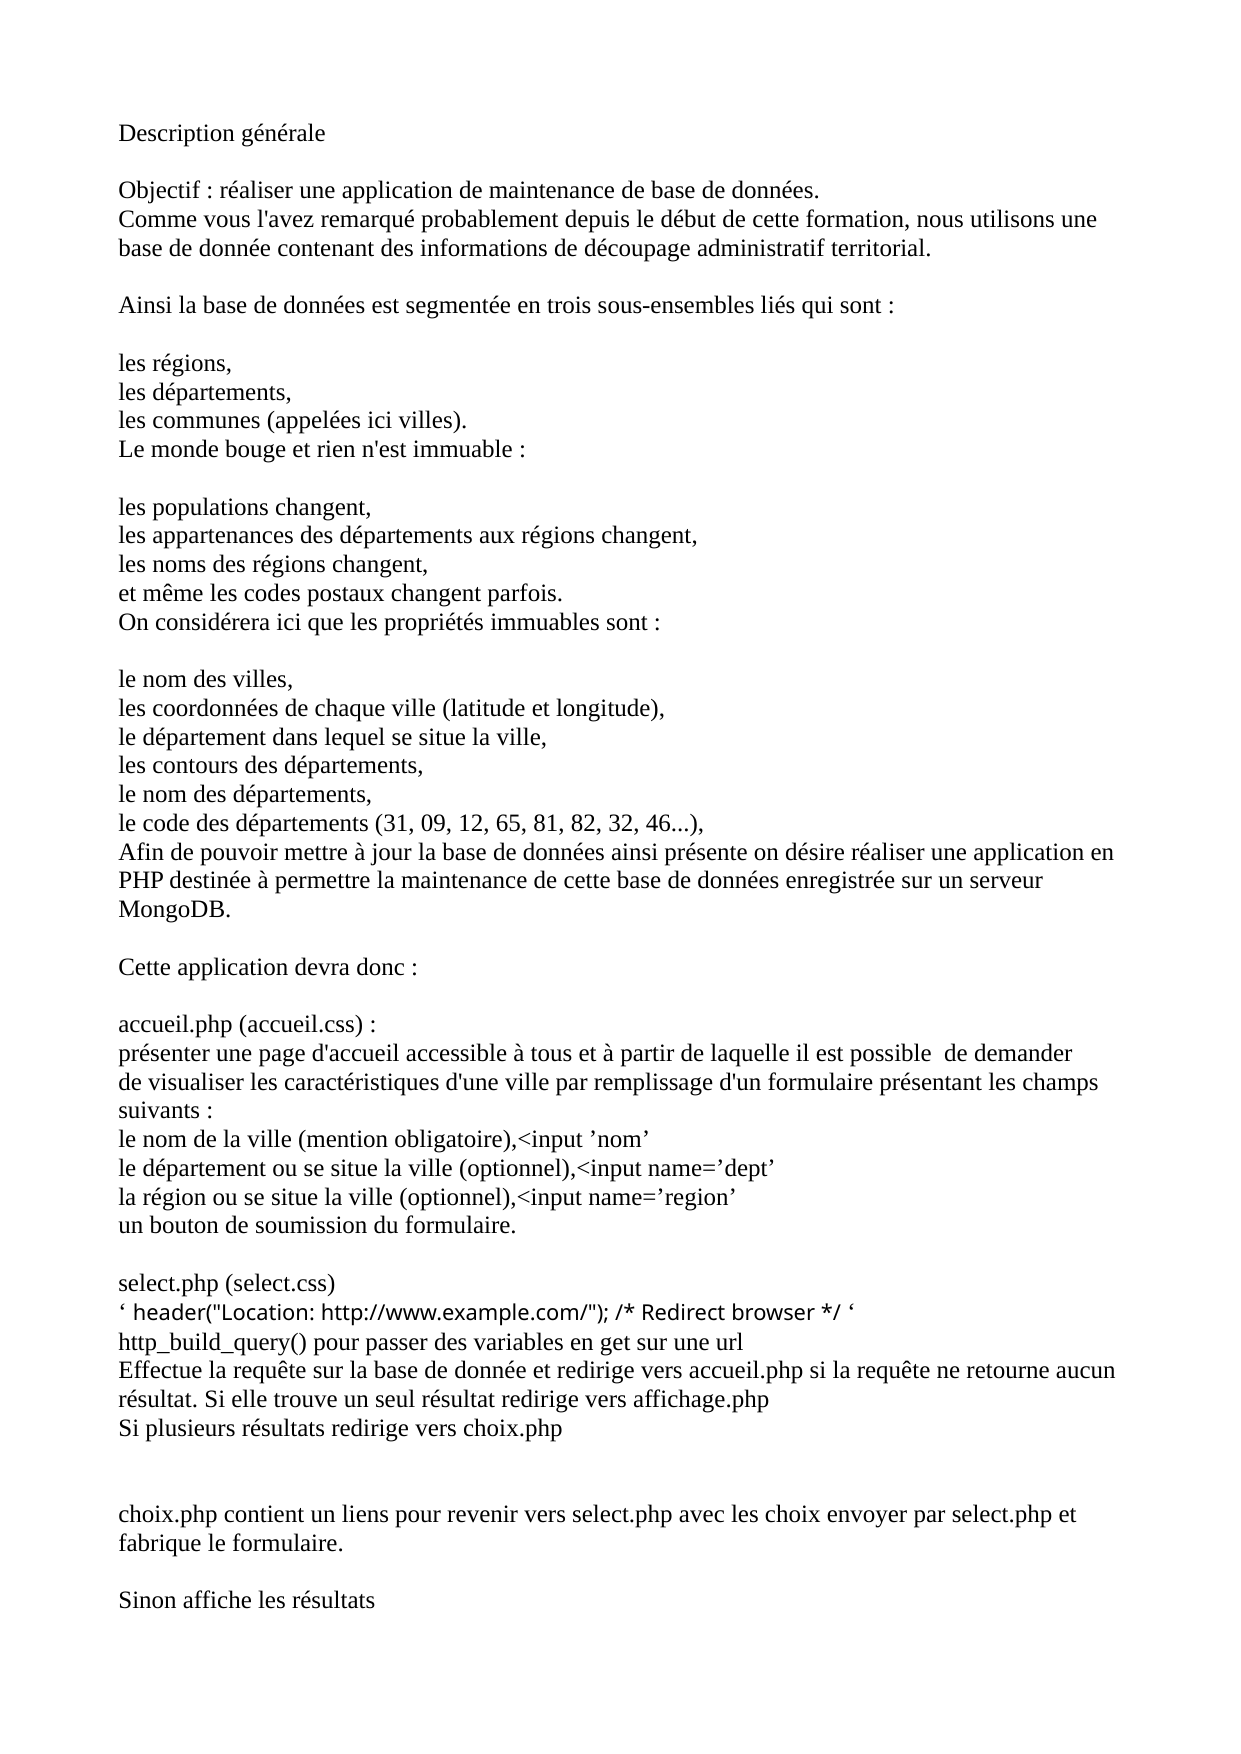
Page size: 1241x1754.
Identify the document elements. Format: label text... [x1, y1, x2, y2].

text les régions, [118, 348, 1122, 377]
text le nom des départements, [118, 779, 1122, 808]
text Effectue la requête sur la base de donnée et redirige vers accueil.php si la requête ne retourne aucun résultat. Si elle trouve un seul résultat redirige vers affichage.php [118, 1355, 1122, 1413]
text Comme vous l'avez remarqué probablement depuis le début de cette formation, nous utilisons une base de donnée contenant des informations de découpage administratif territorial. [118, 204, 1122, 262]
text On considérera ici que les propriétés immuables sont : [118, 607, 1122, 636]
text Objectif : réaliser une application de maintenance de base de données. [118, 176, 1122, 204]
text Cette application devra donc : [118, 952, 1122, 981]
text ‘ header("Location: http://www.example.com/"); /* Redirect browser */ ‘ [118, 1297, 1122, 1327]
text http_build_query() pour passer des variables en get sur une url [118, 1327, 1122, 1355]
text Description générale [118, 118, 1122, 147]
text les contours des départements, [118, 751, 1122, 779]
text les départements, [118, 377, 1122, 406]
text accueil.php (accueil.css) : [118, 1009, 1122, 1038]
text Sinon affiche les résultats [118, 1585, 1122, 1614]
text le département ou se situe la ville (optionnel),<input name=’dept’ [118, 1153, 1122, 1182]
text les appartenances des départements aux régions changent, [118, 521, 1122, 549]
text le nom des villes, [118, 664, 1122, 693]
text choix.php contient un liens pour revenir vers select.php avec les choix envoyer par select.php et fabrique le formulaire. [118, 1499, 1122, 1557]
text Ainsi la base de données est segmentée en trois sous-ensembles liés qui sont : [118, 291, 1122, 319]
text les populations changent, [118, 492, 1122, 521]
text un bouton de soumission du formulaire. [118, 1211, 1122, 1239]
text les coordonnées de chaque ville (latitude et longitude), [118, 693, 1122, 722]
text le code des départements (31, 09, 12, 65, 81, 82, 32, 46...), [118, 808, 1122, 837]
text la région ou se situe la ville (optionnel),<input name=’region’ [118, 1182, 1122, 1211]
text Afin de pouvoir mettre à jour la base de données ainsi présente on désire réaliser une application en PHP destinée à permettre la maintenance de cette base de données enregistrée sur un serveur MongoDB. [118, 837, 1122, 923]
text les noms des régions changent, [118, 549, 1122, 578]
text les communes (appelées ici villes). [118, 406, 1122, 434]
text select.php (select.css) [118, 1268, 1122, 1297]
text présenter une page d'accueil accessible à tous et à partir de laquelle il est possible de demander [118, 1038, 1122, 1067]
text Le monde bouge et rien n'est immuable : [118, 434, 1122, 463]
text le département dans lequel se situe la ville, [118, 722, 1122, 751]
text le nom de la ville (mention obligatoire),<input ’nom’ [118, 1124, 1122, 1153]
text Si plusieurs résultats redirige vers choix.php [118, 1413, 1122, 1442]
text de visualiser les caractéristiques d'une ville par remplissage d'un formulaire présentant les champs suivants : [118, 1067, 1122, 1124]
text et même les codes postaux changent parfois. [118, 578, 1122, 607]
